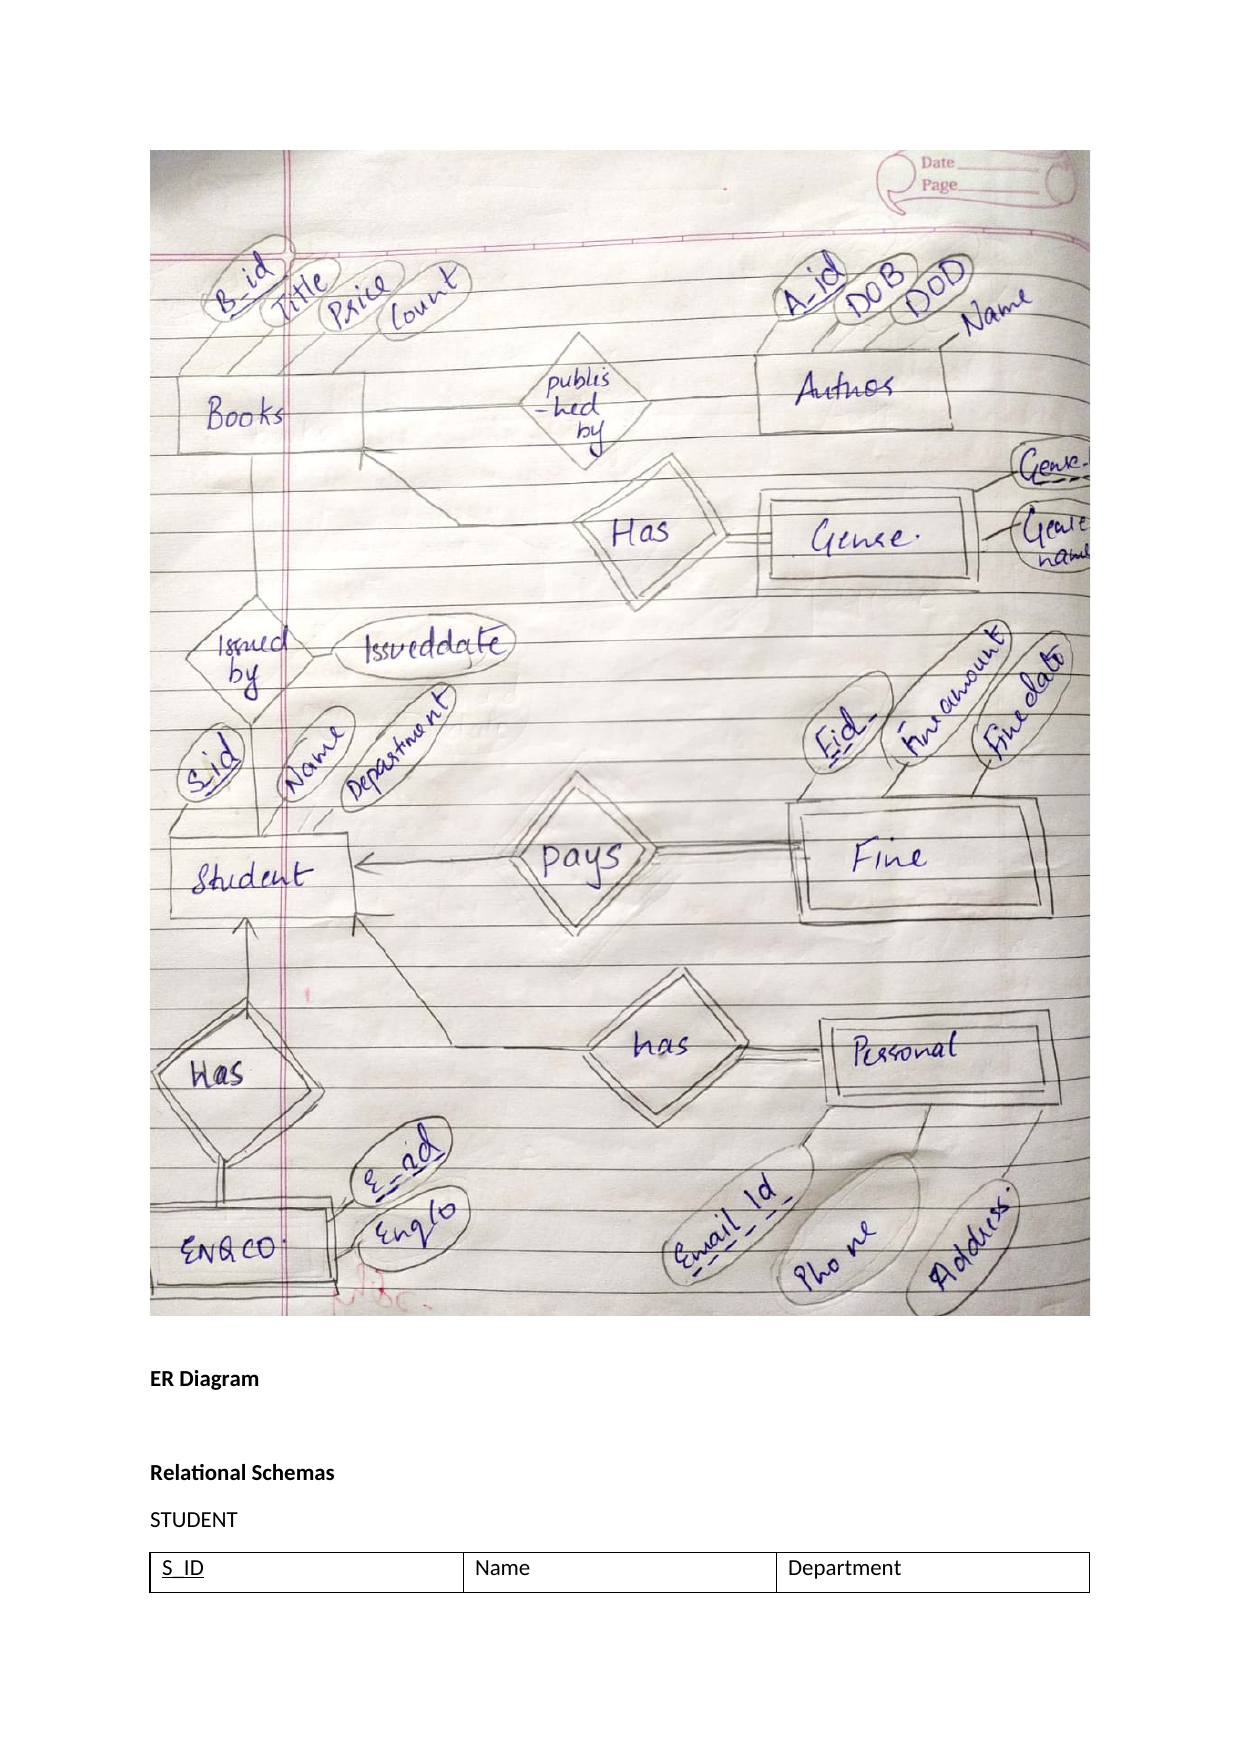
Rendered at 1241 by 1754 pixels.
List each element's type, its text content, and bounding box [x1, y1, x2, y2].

text ER Diagram [150, 1364, 1090, 1392]
table_header S_ID [151, 1553, 463, 1592]
picture [150, 150, 1091, 1316]
table_header Department [777, 1553, 1089, 1592]
table_header Name [464, 1553, 776, 1592]
text Relational Schemas [150, 1458, 1090, 1486]
text STUDENT [150, 1505, 1090, 1533]
